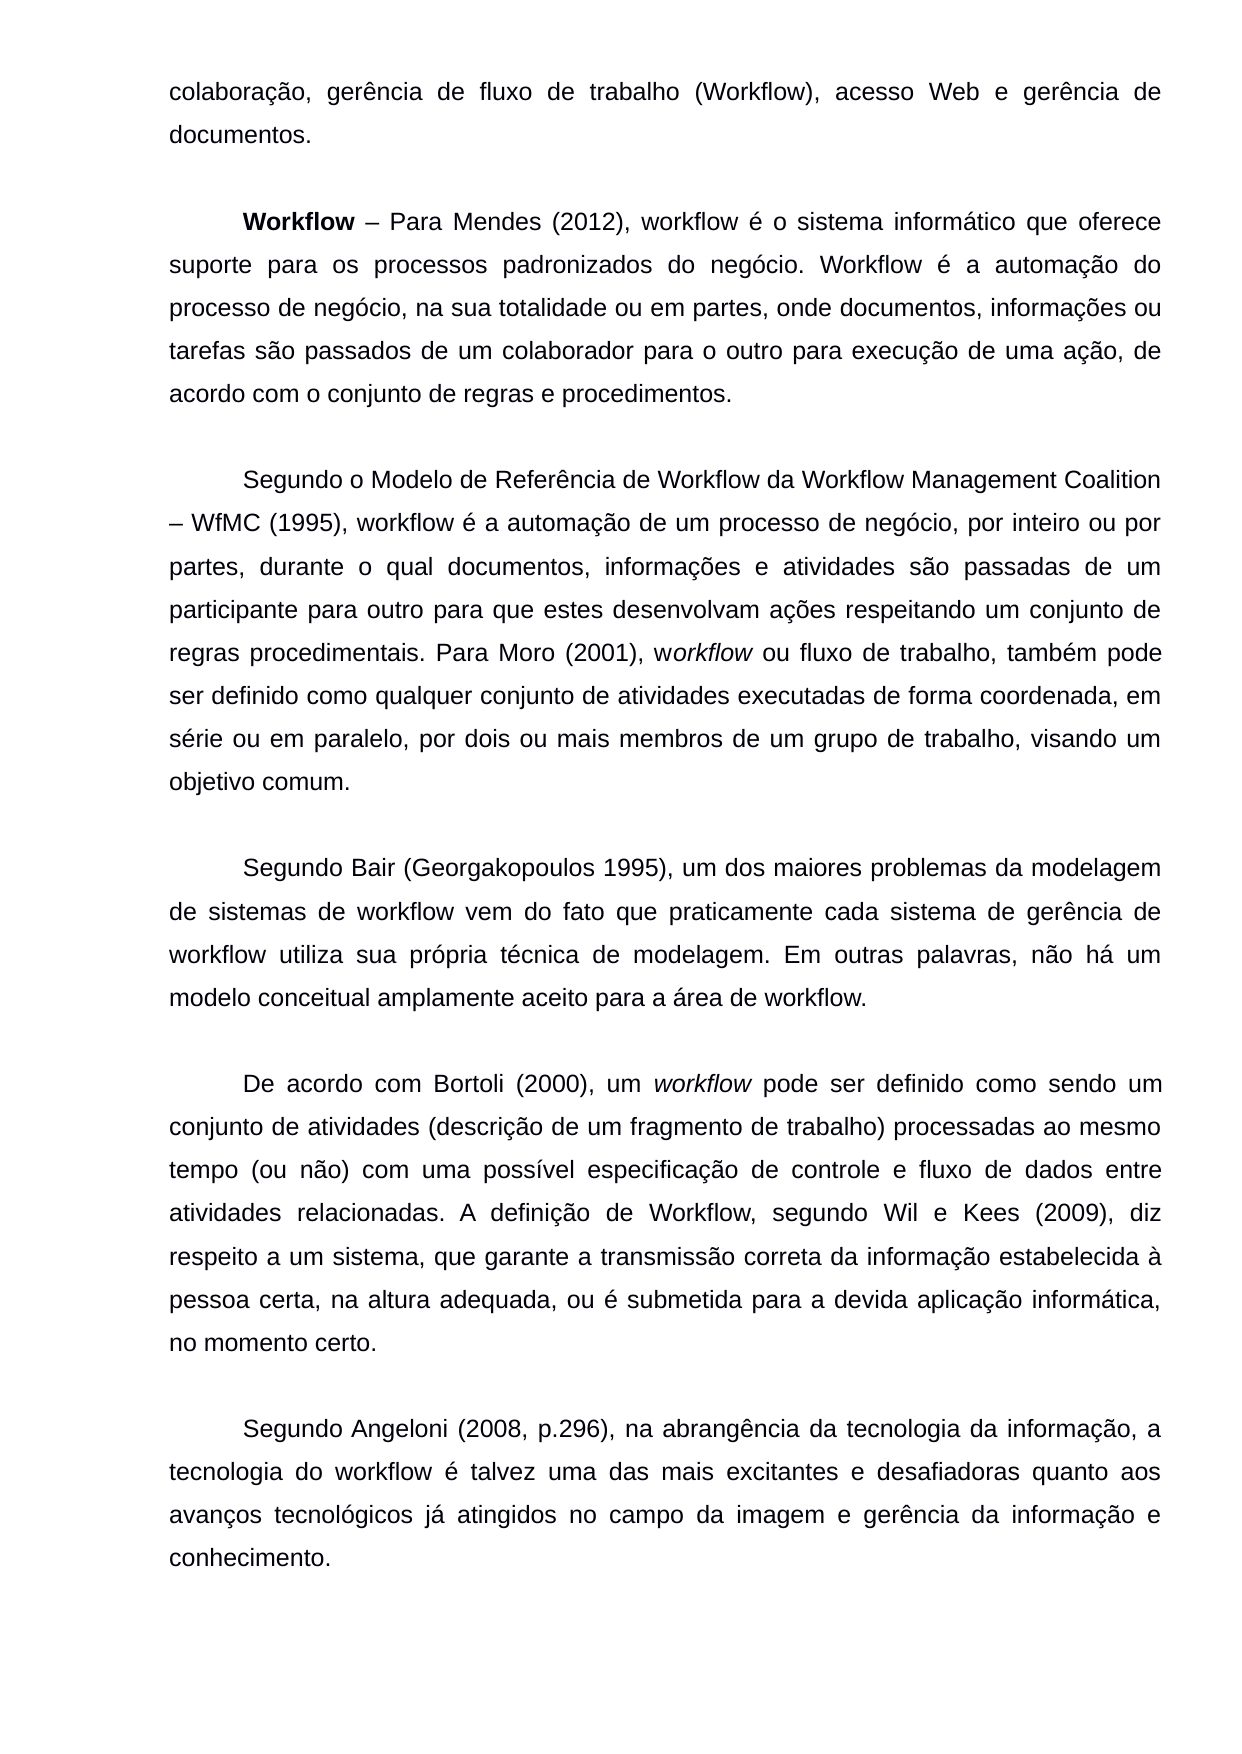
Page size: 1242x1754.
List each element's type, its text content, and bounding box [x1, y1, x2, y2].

text De acordo com Bortoli (2000), um workflow pode ser definido como sendo um conjunto de atividades (descrição de um fragmento de trabalho) processadas ao mesmo tempo (ou não) com uma possível especificação de controle e fluxo de dados entre atividades relacionadas. A definição de Workflow, segundo Wil e Kees (2009), diz respeito a um sistema, que garante a transmissão correta da informação estabelecida à pessoa certa, na altura adequada, ou é submetida para a devida aplicação informática, no momento certo. [169, 1069, 1163, 1356]
text Workflow – Para Mendes (2012), workflow é o sistema informático que oferece suporte para os processos padronizados do negócio. Workflow é a automação do processo de negócio, na sua totalidade ou em partes, onde documentos, informações ou tarefas são passados de um colaborador para o outro para execução de uma ação, de acordo com o conjunto de regras e procedimentos. [169, 206, 1163, 408]
text Segundo Bair (Georgakopoulos 1995), um dos maiores problemas da modelagem de sistemas de workflow vem do fato que praticamente cada sistema de gerência de workflow utiliza sua própria técnica de modelagem. Em outras palavras, não há um modelo conceitual amplamente aceito para a área de workflow. [169, 853, 1163, 1011]
text colaboração, gerência de fluxo de trabalho (Workflow), acesso Web e gerência de documentos. [169, 77, 1163, 149]
text Segundo Angeloni (2008, p.296), na abrangência da tecnologia da informação, a tecnologia do workflow é talvez uma das mais excitantes e desafiadoras quanto aos avanços tecnológicos já atingidos no campo da imagem e gerência da informação e conhecimento. [169, 1414, 1163, 1572]
text Segundo o Modelo de Referência de Workflow da Workflow Management Coalition – WfMC (1995), workflow é a automação de um processo de negócio, por inteiro ou por partes, durante o qual documentos, informações e atividades são passadas de um participante para outro para que estes desenvolvam ações respeitando um conjunto de regras procedimentais. Para Moro (2001), workflow ou fluxo de trabalho, também pode ser definido como qualquer conjunto de atividades executadas de forma coordenada, em série ou em paralelo, por dois ou mais membros de um grupo de trabalho, visando um objetivo comum. [169, 465, 1163, 796]
